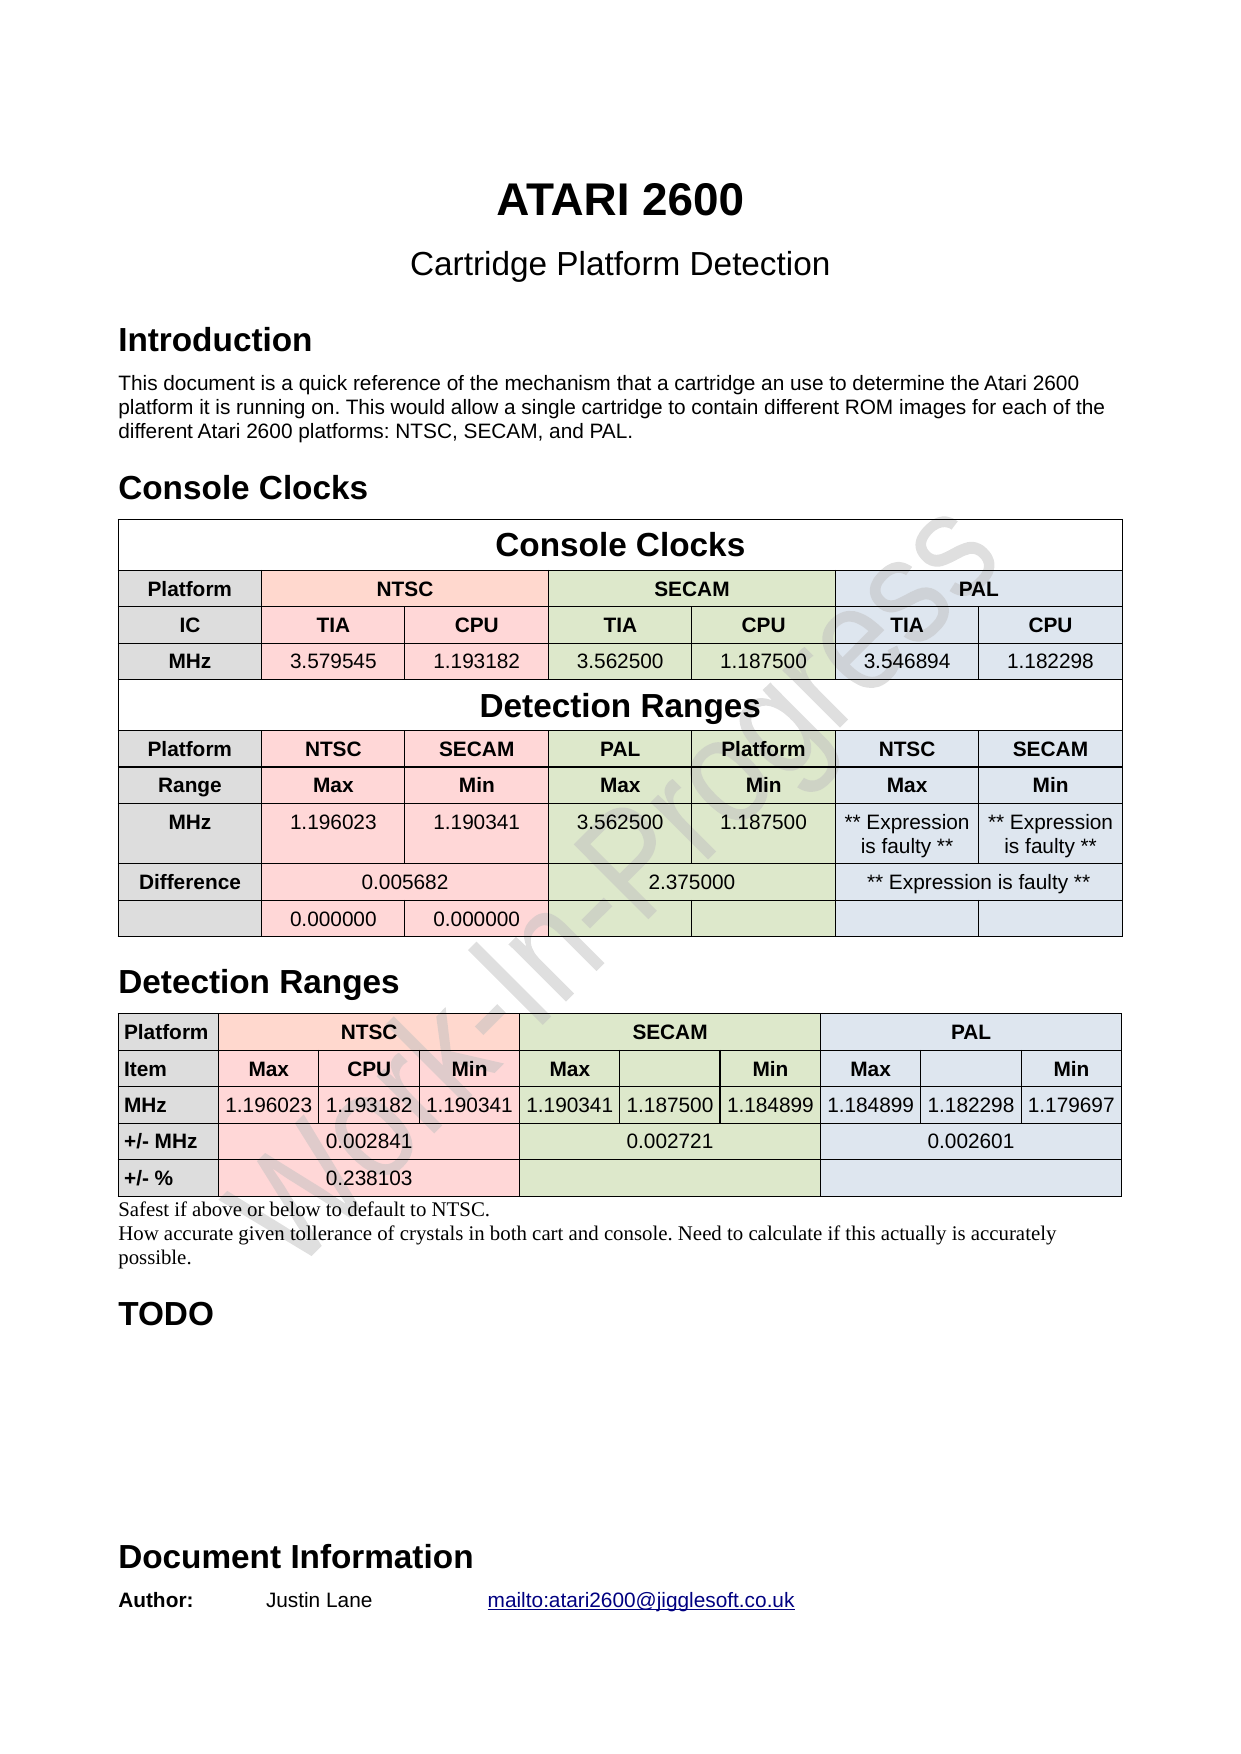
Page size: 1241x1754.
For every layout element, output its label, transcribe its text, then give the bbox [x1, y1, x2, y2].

table_cell Max [549, 768, 691, 803]
table_cell Platform [757, 731, 804, 758]
table_cell [549, 864, 628, 900]
table_cell 0.238103 [219, 1160, 278, 1196]
subtitle Introduction [118, 320, 1122, 358]
subtitle TODO [118, 1294, 1122, 1332]
table_cell SECAM [549, 571, 835, 606]
table_cell CPU [405, 607, 548, 643]
table_cell [836, 644, 854, 656]
table_header [927, 520, 1122, 570]
table_cell 1.187500 [692, 804, 835, 863]
subtitle [544, 962, 1122, 1001]
table_cell Platform [820, 731, 835, 748]
text Safest if above or below to default to NTSC. [118, 1197, 251, 1221]
table_cell [979, 901, 1122, 936]
table_cell 1.182298 [979, 644, 1122, 679]
table_cell Min [979, 768, 1122, 803]
table_cell Platform [692, 731, 773, 766]
table_cell 1.190341 [520, 1087, 619, 1123]
subtitle Document Information [118, 1537, 1122, 1576]
table_cell 1.184899 [821, 1087, 920, 1123]
text Safest if above or below to default to NTSC. [239, 1197, 293, 1221]
text How accurate given tollerance of crystals in both cart and console. Need to calculate if this actually is accurately possible. [118, 1221, 1122, 1269]
table_cell Platform [119, 571, 261, 606]
table_cell 0.002841 [347, 1124, 401, 1159]
table_header Platform [119, 1014, 218, 1050]
table_cell 0.002841 [311, 1124, 352, 1159]
table_cell ** Expression is faulty ** [836, 804, 978, 863]
table_cell +/- % [119, 1160, 218, 1196]
table_cell NTSC [262, 571, 548, 606]
text Author: Justin Lane mailto:atari2600@jigglesoft.co.uk [118, 1588, 1122, 1612]
table_cell ** Expression is faulty ** [979, 804, 1122, 863]
table_cell [549, 901, 691, 936]
table_cell MHz [119, 804, 261, 863]
table_cell 1.184899 [721, 1087, 820, 1123]
table_cell 3.562500 [549, 644, 691, 679]
table_cell 2.375000 [629, 864, 835, 900]
table_cell [836, 571, 879, 606]
table_cell [921, 1051, 1021, 1086]
table_cell [692, 901, 835, 936]
table_header [447, 1014, 519, 1050]
table_header Console Clocks [119, 520, 983, 570]
table_cell TIA [262, 607, 404, 643]
table_cell Min [692, 784, 706, 803]
table_cell Max [219, 1051, 318, 1086]
table_cell Detection Ranges [119, 680, 1122, 730]
table_cell TIA [549, 607, 691, 643]
table_cell 1.190341 [420, 1087, 519, 1123]
table_cell 1.179697 [1022, 1087, 1121, 1123]
table_cell Max [836, 768, 978, 803]
table_cell Platform [804, 741, 827, 766]
table_cell MHz [119, 1087, 218, 1123]
table_cell Min [405, 768, 548, 803]
table_cell 0.238103 [279, 1160, 339, 1196]
table_cell [620, 1051, 719, 1086]
table_cell Min [702, 768, 756, 803]
table_cell Min [454, 1051, 519, 1086]
title ATARI 2600 [118, 173, 1122, 225]
table_cell MHz [119, 644, 261, 679]
table_cell Platform [702, 754, 738, 766]
table_cell 0.002721 [520, 1124, 820, 1159]
table_cell Max [821, 1051, 920, 1086]
subtitle Cartridge Platform Detection [118, 244, 1122, 282]
table_cell Min [759, 768, 835, 803]
table_cell TIA [836, 607, 978, 643]
table_cell 3.562500 [549, 804, 691, 863]
table_cell Difference [119, 864, 261, 900]
table_cell SECAM [405, 731, 548, 766]
table_cell 0 [262, 901, 404, 936]
table_cell PAL [881, 571, 1122, 606]
table_cell 1.190341 [405, 804, 548, 863]
table_header SECAM [520, 1014, 820, 1050]
table_cell ** Expression is faulty ** [836, 864, 1122, 900]
table_header NTSC [219, 1014, 440, 1050]
table_cell [119, 901, 261, 936]
table_cell CPU [319, 1051, 419, 1086]
table_cell NTSC [836, 731, 978, 766]
table_cell NTSC [262, 731, 404, 766]
table_cell 1.193182 [405, 644, 548, 679]
table_cell Platform [119, 731, 261, 766]
table_cell 1.193182 [406, 1087, 419, 1101]
text Safest if above or below to default to NTSC. [292, 1197, 1122, 1221]
table_cell Max [262, 768, 404, 803]
table_cell Max [520, 1051, 619, 1086]
table_cell CPU [692, 607, 835, 643]
table_cell 0.238103 [332, 1160, 519, 1196]
table_cell 0 [405, 901, 548, 936]
table_cell IC [119, 607, 261, 643]
table_cell 0.002841 [405, 1124, 519, 1159]
table_cell 1.196023 [219, 1087, 318, 1123]
table_cell 3.546894 [851, 644, 978, 679]
table_cell 0.005682 [262, 864, 548, 900]
table_cell [821, 1160, 1121, 1196]
table_cell [520, 1160, 820, 1196]
table_cell 0.238103 [275, 1171, 313, 1196]
subtitle [498, 962, 564, 1001]
table_cell [836, 901, 978, 936]
text This document is a quick reference of the mechanism that a cartridge an use to determine the Atari 2600 platform it is running on. This would allow a single cartridge to contain different ROM images for each of the different Atari 2600 platforms: NTSC, SECAM, and PAL. [118, 371, 1122, 443]
subtitle Console Clocks [118, 468, 1122, 506]
table_cell 0.002841 [219, 1124, 316, 1159]
table_cell 1.182298 [921, 1087, 1021, 1123]
table_cell [549, 927, 560, 936]
table_cell 0.002601 [821, 1124, 1121, 1159]
table_cell Min [721, 1051, 820, 1086]
table_cell Min [1022, 1051, 1121, 1086]
table_cell PAL [549, 731, 691, 766]
table_cell CPU [979, 607, 1122, 643]
table_header PAL [821, 1014, 1121, 1050]
table_cell 1.187500 [620, 1087, 719, 1123]
table_cell 1.196023 [262, 804, 404, 863]
table_cell 1.193182 [319, 1087, 398, 1123]
table_cell 3.579545 [262, 644, 404, 679]
subtitle Detection Ranges [118, 962, 517, 1001]
table_cell Item [119, 1051, 218, 1086]
table_cell SECAM [979, 731, 1122, 766]
table_cell [420, 1060, 446, 1086]
table_cell +/- MHz [119, 1124, 218, 1159]
table_cell 1.187500 [692, 644, 835, 679]
table_cell 1.193182 [394, 1100, 419, 1123]
table_cell 1.193182 [347, 1109, 385, 1123]
table_cell [430, 1051, 442, 1063]
table_cell Range [119, 768, 261, 803]
